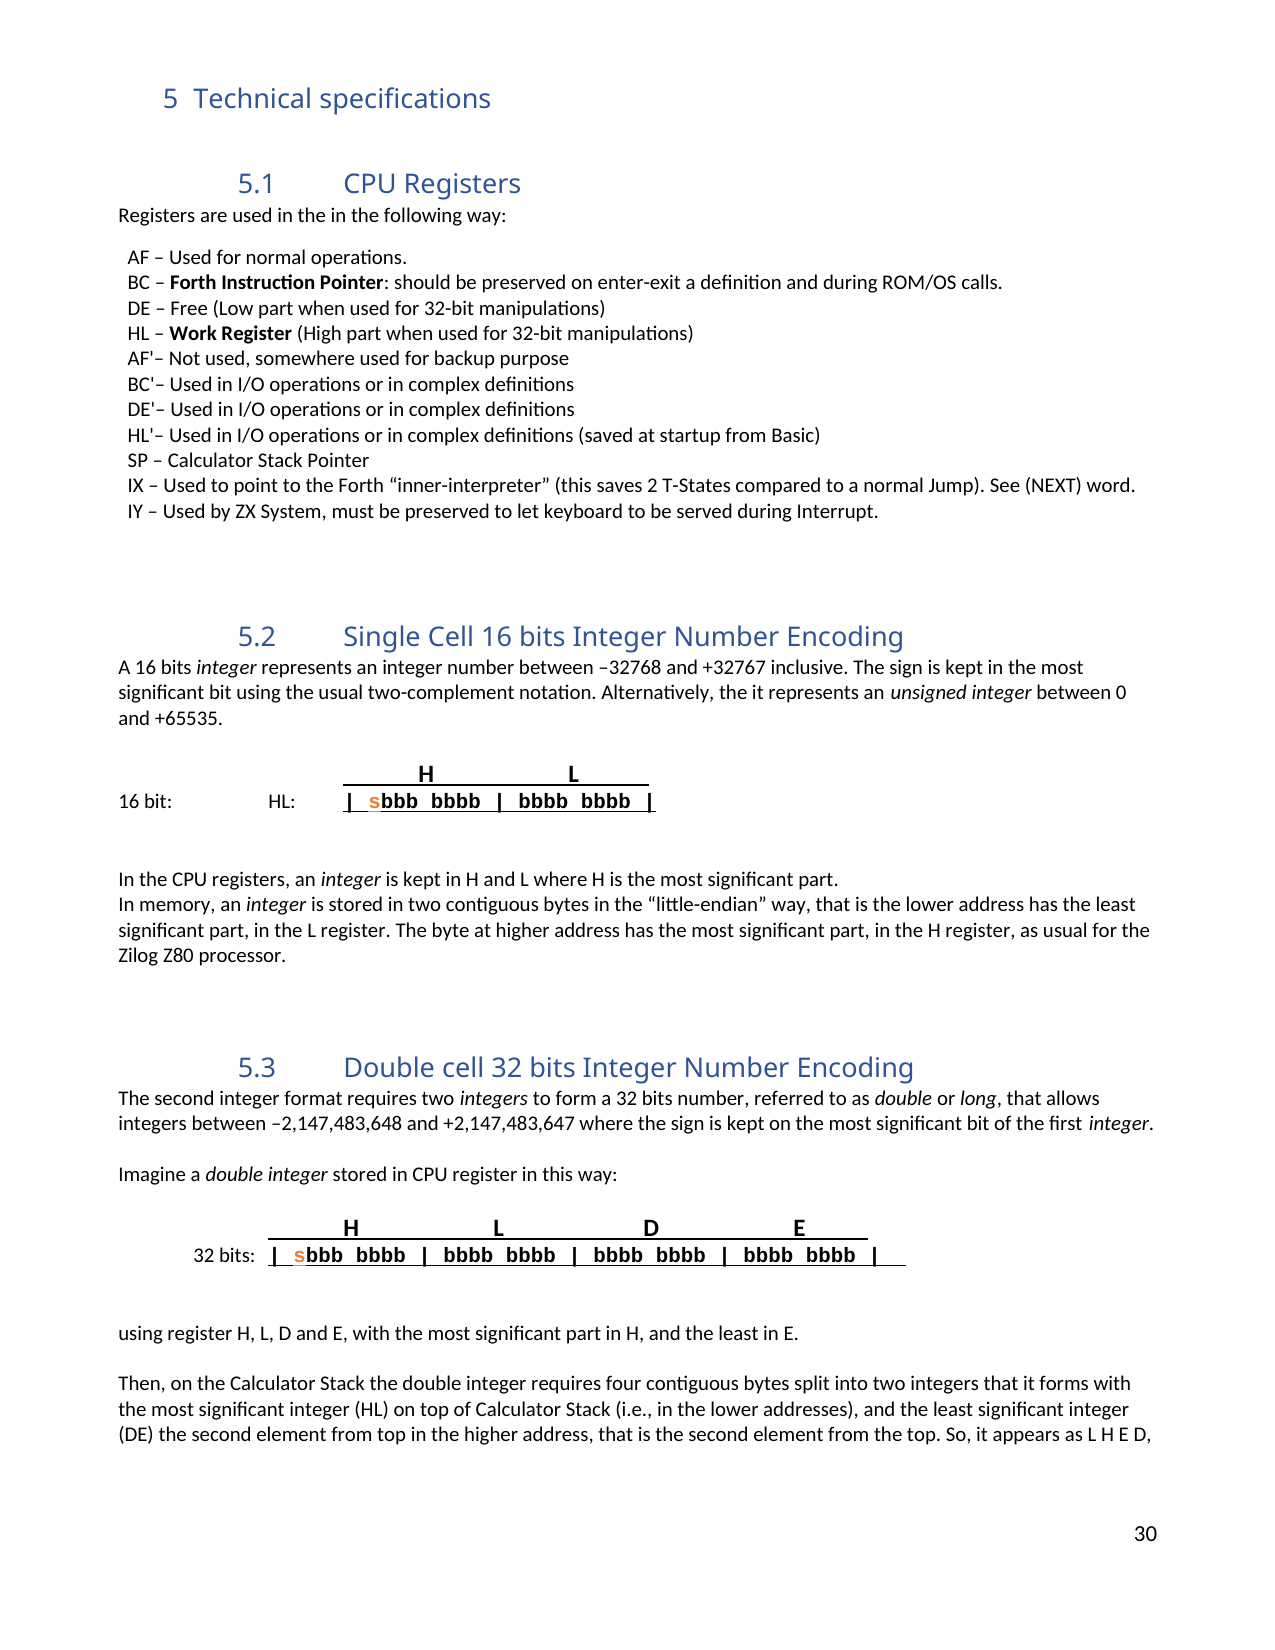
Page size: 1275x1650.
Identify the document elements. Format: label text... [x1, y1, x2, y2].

subtitle Double cell 32 bits Integer Number Encoding [231, 1048, 1157, 1085]
text H L D E [118, 1212, 1157, 1242]
text Zilog Z80 processor. [118, 942, 1157, 968]
text H L [118, 758, 1157, 789]
subtitle Single Cell 16 bits Integer Number Encoding [231, 617, 1157, 654]
text A 16 bits integer represents an integer number between –32768 and +32767 inclusive. The sign is kept in the most significant bit using the usual two-complement notation. Alternatively, the it represents an unsigned integer between 0 and +65535. [118, 654, 1157, 730]
text Imagine a double integer stored in CPU register in this way: [118, 1161, 1157, 1187]
text IX – Used to point to the Forth “inner-interpreter” (this saves 2 T-States compared to a normal Jump). See (NEXT) word. [118, 473, 1157, 498]
text Then, on the Calculator Stack the double integer requires four contiguous bytes split into two integers that it forms with [118, 1371, 1157, 1396]
text IY – Used by ZX System, must be preserved to let keyboard to be served during Interrupt. [118, 498, 1157, 523]
text 16 bit: HL: | sbbb bbbb | bbbb bbbb | [118, 789, 1157, 815]
text HL – Work Register (High part when used for 32-bit manipulations) [118, 320, 1157, 346]
text using register H, L, D and E, with the most significant part in H, and the least in E. [118, 1320, 1157, 1345]
text 32 bits: | sbbb bbbb | bbbb bbbb | bbbb bbbb | bbbb bbbb | [118, 1242, 1157, 1269]
text (DE) the second element from top in the higher address, that is the second element from the top. So, it appears as L H E D, [118, 1421, 1157, 1447]
text AF'– Not used, somewhere used for backup purpose [118, 346, 1157, 371]
text In the CPU registers, an integer is kept in H and L where H is the most significant part. [118, 866, 1157, 891]
text BC'– Used in I/O operations or in complex definitions [118, 371, 1157, 396]
text SP – Calculator Stack Pointer [118, 447, 1157, 473]
text BC – Forth Instruction Pointer: should be preserved on enter-exit a definition and during ROM/OS calls. [118, 269, 1157, 295]
subtitle Technical specifications [156, 79, 1157, 116]
text DE'– Used in I/O operations or in complex definitions [118, 396, 1157, 422]
text The second integer format requires two integers to form a 32 bits number, referred to as double or long, that allows integers between –2,147,483,648 and +2,147,483,647 where the sign is kept on the most significant bit of the first integer. [118, 1085, 1157, 1136]
text In memory, an integer is stored in two contiguous bytes in the “little-endian” way, that is the lower address has the least significant part, in the L register. The byte at higher address has the most significant part, in the H register, as usual for the [118, 891, 1157, 942]
text Registers are used in the in the following way: [118, 202, 1157, 227]
subtitle CPU Registers [231, 165, 1157, 202]
text AF – Used for normal operations. [118, 244, 1157, 269]
text the most significant integer (HL) on top of Calculator Stack (i.e., in the lower addresses), and the least significant integer [118, 1396, 1157, 1421]
text DE – Free (Low part when used for 32-bit manipulations) [118, 295, 1157, 320]
text HL'– Used in I/O operations or in complex definitions (saved at startup from Basic) [118, 422, 1157, 447]
